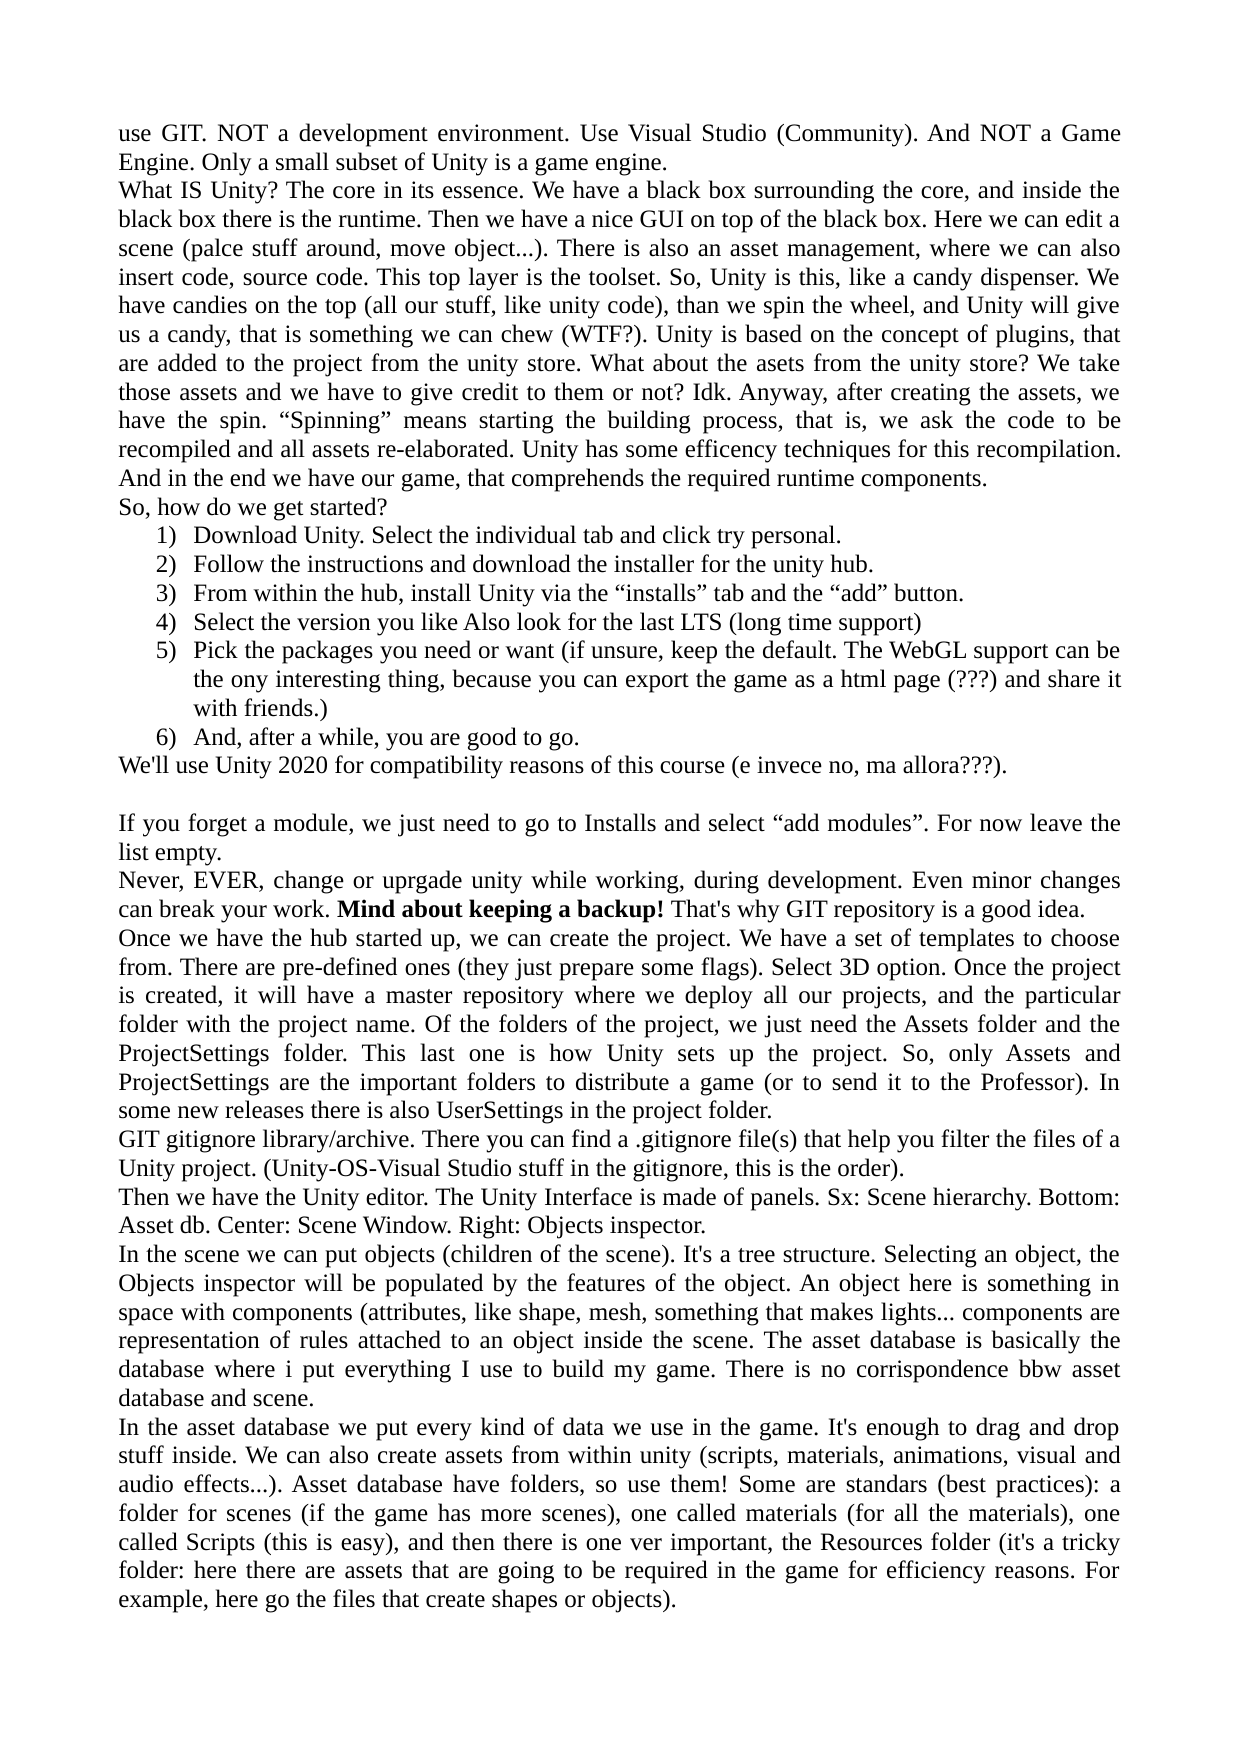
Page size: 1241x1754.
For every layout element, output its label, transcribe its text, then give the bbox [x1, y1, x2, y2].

text If you forget a module, we just need to go to Installs and select “add modules”. For now leave the list empty. [118, 808, 1122, 866]
text In the scene we can put objects (children of the scene). It's a tree structure. Selecting an object, the Objects inspector will be populated by the features of the object. An object here is something in space with components (attributes, like shape, mesh, something that makes lights... components are representation of rules attached to an object inside the scene. The asset database is basically the database where i put everything I use to build my game. There is no corrispondence bbw asset database and scene. [118, 1239, 1122, 1412]
list Select the version you like Also look for the last LTS (long time support) [156, 607, 1122, 636]
text Then we have the Unity editor. The Unity Interface is made of panels. Sx: Scene hierarchy. Bottom: Asset db. Center: Scene Window. Right: Objects inspector. [118, 1182, 1122, 1239]
text Never, EVER, change or uprgade unity while working, during development. Even minor changes can break your work. Mind about keeping a backup! That's why GIT repository is a good idea. [118, 866, 1122, 923]
list Download Unity. Select the individual tab and click try personal. [156, 521, 1122, 549]
list Pick the packages you need or want (if unsure, keep the default. The WebGL support can be the ony interesting thing, because you can export the game as a html page (???) and share it with friends.) [156, 636, 1122, 722]
list From within the hub, install Unity via the “installs” tab and the “add” button. [156, 578, 1122, 607]
text Once we have the hub started up, we can create the project. We have a set of templates to choose from. There are pre-defined ones (they just prepare some flags). Select 3D option. Once the project is created, it will have a master repository where we deploy all our projects, and the particular folder with the project name. Of the folders of the project, we just need the Assets folder and the ProjectSettings folder. This last one is how Unity sets up the project. So, only Assets and ProjectSettings are the important folders to distribute a game (or to send it to the Professor). In some new releases there is also UserSettings in the project folder. [118, 923, 1122, 1124]
text GIT gitignore library/archive. There you can find a .gitignore file(s) that help you filter the files of a Unity project. (Unity-OS-Visual Studio stuff in the gitignore, this is the order). [118, 1124, 1122, 1182]
text In the asset database we put every kind of data we use in the game. It's enough to drag and drop stuff inside. We can also create assets from within unity (scripts, materials, animations, visual and audio effects...). Asset database have folders, so use them! Some are standars (best practices): a folder for scenes (if the game has more scenes), one called materials (for all the materials), one called Scripts (this is easy), and then there is one ver important, the Resources folder (it's a tricky folder: here there are assets that are going to be required in the game for efficiency reasons. For example, here go the files that create shapes or objects). [118, 1412, 1122, 1613]
list And, after a while, you are good to go. [156, 722, 1122, 751]
text What IS Unity? The core in its essence. We have a black box surrounding the core, and inside the black box there is the runtime. Then we have a nice GUI on top of the black box. Here we can edit a scene (palce stuff around, move object...). There is also an asset management, where we can also insert code, source code. This top layer is the toolset. So, Unity is this, like a candy dispenser. We have candies on the top (all our stuff, like unity code), than we spin the wheel, and Unity will give us a candy, that is something we can chew (WTF?). Unity is based on the concept of plugins, that are added to the project from the unity store. What about the asets from the unity store? We take those assets and we have to give credit to them or not? Idk. Anyway, after creating the assets, we have the spin. “Spinning” means starting the building process, that is, we ask the code to be recompiled and all assets re-elaborated. Unity has some efficency techniques for this recompilation. And in the end we have our game, that comprehends the required runtime components. [118, 176, 1122, 492]
text use GIT. NOT a development environment. Use Visual Studio (Community). And NOT a Game Engine. Only a small subset of Unity is a game engine. [118, 118, 1122, 176]
text So, how do we get started? [118, 492, 1122, 521]
list Follow the instructions and download the installer for the unity hub. [156, 549, 1122, 578]
text We'll use Unity 2020 for compatibility reasons of this course (e invece no, ma allora???). [118, 751, 1122, 779]
